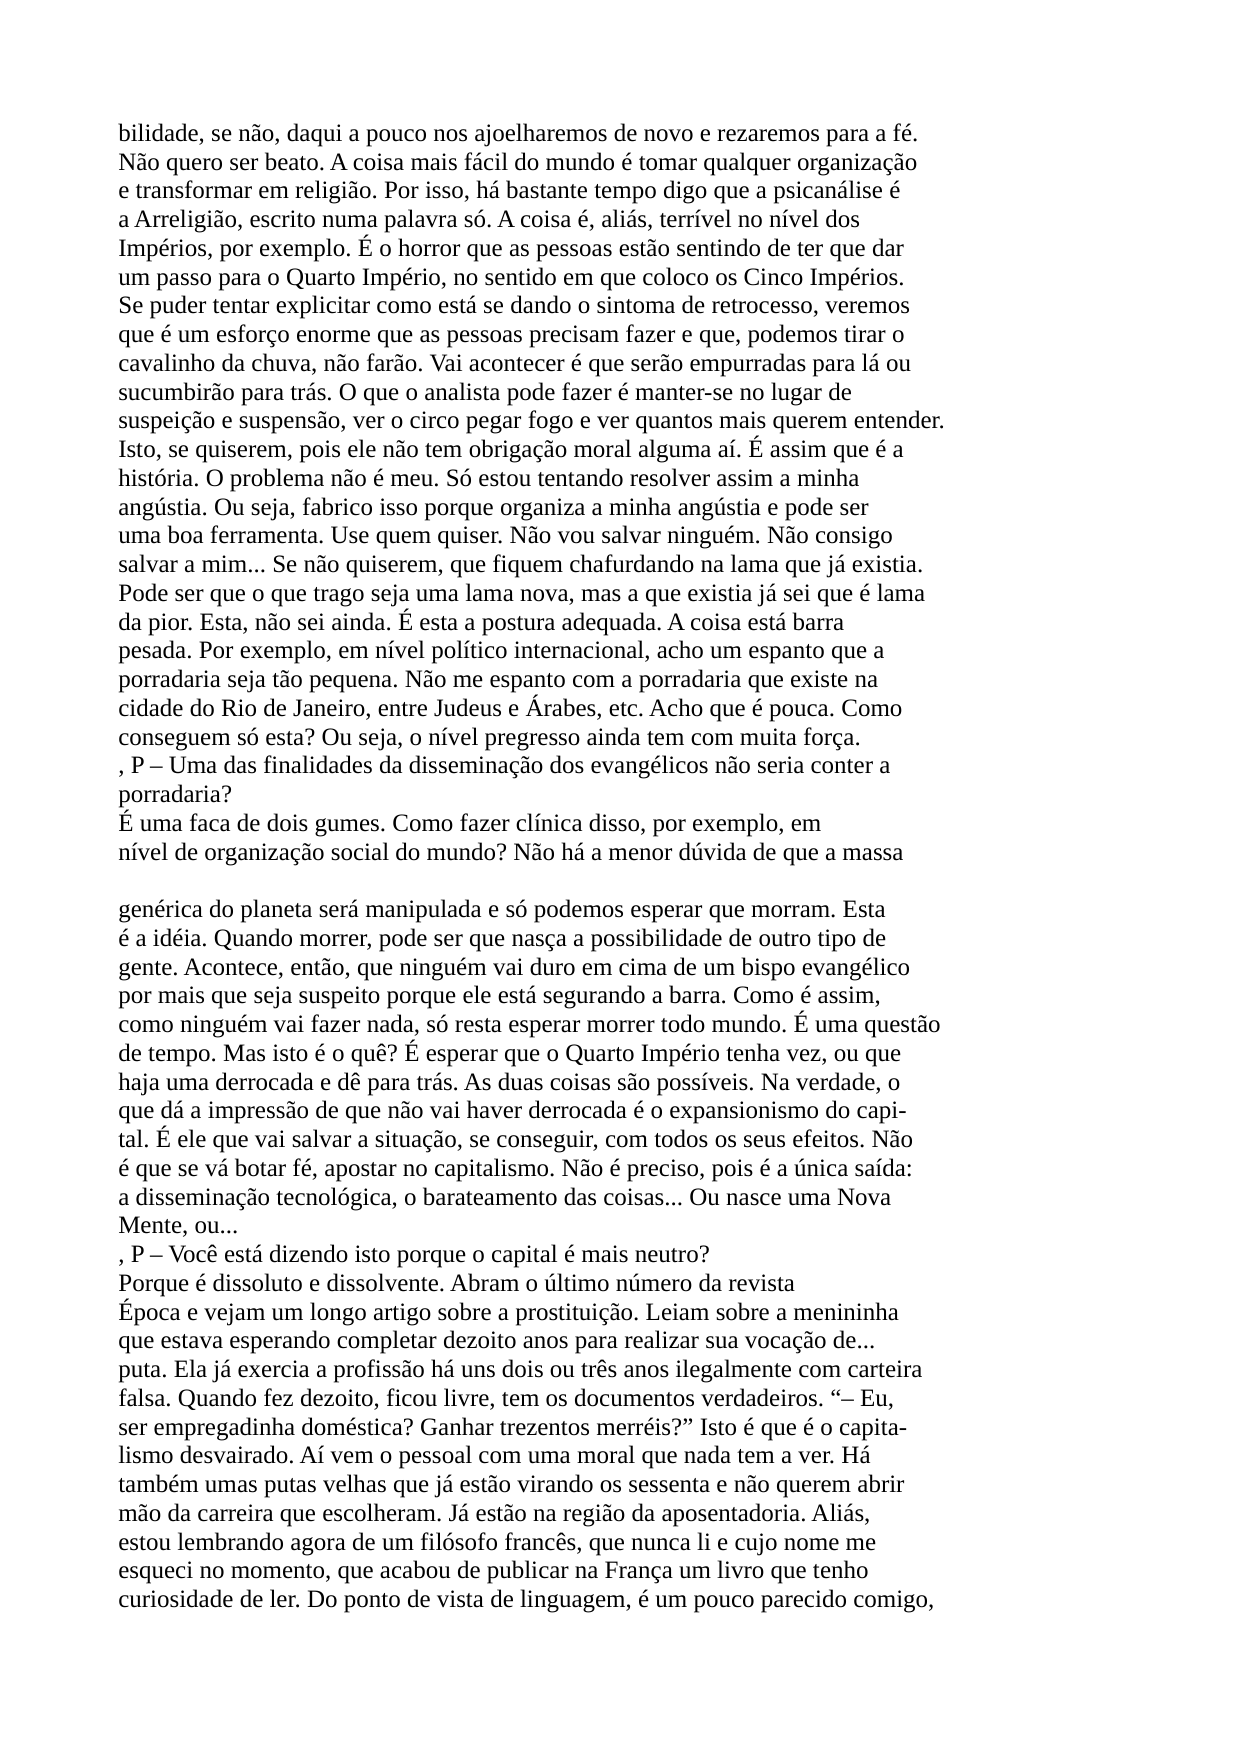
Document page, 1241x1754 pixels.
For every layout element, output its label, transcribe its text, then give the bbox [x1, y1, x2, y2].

text Não quero ser beato. A coisa mais fácil do mundo é tomar qualquer organização [118, 147, 1122, 176]
text a disseminação tecnológica, o barateamento das coisas... Ou nasce uma Nova [118, 1182, 1122, 1211]
text porradaria seja tão pequena. Não me espanto com a porradaria que existe na [118, 664, 1122, 693]
text Impérios, por exemplo. É o horror que as pessoas estão sentindo de ter que dar [118, 233, 1122, 262]
text genérica do planeta será manipulada e só podemos esperar que morram. Esta [118, 894, 1122, 923]
text Se puder tentar explicitar como está se dando o sintoma de retrocesso, veremos [118, 291, 1122, 319]
text que estava esperando completar dezoito anos para realizar sua vocação de... [118, 1326, 1122, 1354]
text um passo para o Quarto Império, no sentido em que coloco os Cinco Impérios. [118, 262, 1122, 291]
text como ninguém vai fazer nada, só resta esperar morrer todo mundo. É uma questão [118, 1009, 1122, 1038]
text porradaria? [118, 779, 1122, 808]
text Porque é dissoluto e dissolvente. Abram o último número da revista [118, 1268, 1122, 1297]
text que é um esforço enorme que as pessoas precisam fazer e que, podemos tirar o [118, 319, 1122, 348]
text cavalinho da chuva, não farão. Vai acontecer é que serão empurradas para lá ou [118, 348, 1122, 377]
text bilidade, se não, daqui a pouco nos ajoelharemos de novo e rezaremos para a fé. [118, 118, 1122, 147]
text falsa. Quando fez dezoito, ficou livre, tem os documentos verdadeiros. “– Eu, [118, 1383, 1122, 1412]
text conseguem só esta? Ou seja, o nível pregresso ainda tem com muita força. [118, 722, 1122, 751]
text lismo desvairado. Aí vem o pessoal com uma moral que nada tem a ver. Há [118, 1441, 1122, 1469]
text história. O problema não é meu. Só estou tentando resolver assim a minha [118, 463, 1122, 492]
text gente. Acontece, então, que ninguém vai duro em cima de um bispo evangélico [118, 952, 1122, 981]
text estou lembrando agora de um filósofo francês, que nunca li e cujo nome me [118, 1527, 1122, 1556]
text Mente, ou... [118, 1211, 1122, 1239]
text é que se vá botar fé, apostar no capitalismo. Não é preciso, pois é a única saída: [118, 1153, 1122, 1182]
text curiosidade de ler. Do ponto de vista de linguagem, é um pouco parecido comigo, [118, 1584, 1122, 1613]
text esqueci no momento, que acabou de publicar na França um livro que tenho [118, 1556, 1122, 1584]
text ser empregadinha doméstica? Ganhar trezentos merréis?” Isto é que é o capita- [118, 1412, 1122, 1441]
text sucumbirão para trás. O que o analista pode fazer é manter-se no lugar de [118, 377, 1122, 406]
text e transformar em religião. Por isso, há bastante tempo digo que a psicanálise é [118, 176, 1122, 204]
text mão da carreira que escolheram. Já estão na região da aposentadoria. Aliás, [118, 1498, 1122, 1527]
text suspeição e suspensão, ver o circo pegar fogo e ver quantos mais querem entender. [118, 406, 1122, 434]
text é a idéia. Quando morrer, pode ser que nasça a possibilidade de outro tipo de [118, 923, 1122, 952]
text também umas putas velhas que já estão virando os sessenta e não querem abrir [118, 1469, 1122, 1498]
text salvar a mim... Se não quiserem, que fiquem chafurdando na lama que já existia. [118, 549, 1122, 578]
text haja uma derrocada e dê para trás. As duas coisas são possíveis. Na verdade, o [118, 1067, 1122, 1096]
text É uma faca de dois gumes. Como fazer clínica disso, por exemplo, em [118, 808, 1122, 837]
text uma boa ferramenta. Use quem quiser. Não vou salvar ninguém. Não consigo [118, 521, 1122, 549]
text por mais que seja suspeito porque ele está segurando a barra. Como é assim, [118, 981, 1122, 1009]
text pesada. Por exemplo, em nível político internacional, acho um espanto que a [118, 636, 1122, 664]
text , P – Uma das finalidades da disseminação dos evangélicos não seria conter a [118, 751, 1122, 779]
text Pode ser que o que trago seja uma lama nova, mas a que existia já sei que é lama [118, 578, 1122, 607]
text nível de organização social do mundo? Não há a menor dúvida de que a massa [118, 837, 1122, 866]
text de tempo. Mas isto é o quê? É esperar que o Quarto Império tenha vez, ou que [118, 1038, 1122, 1067]
text da pior. Esta, não sei ainda. É esta a postura adequada. A coisa está barra [118, 607, 1122, 636]
text , P – Você está dizendo isto porque o capital é mais neutro? [118, 1239, 1122, 1268]
text angústia. Ou seja, fabrico isso porque organiza a minha angústia e pode ser [118, 492, 1122, 521]
text Isto, se quiserem, pois ele não tem obrigação moral alguma aí. É assim que é a [118, 434, 1122, 463]
text que dá a impressão de que não vai haver derrocada é o expansionismo do capi- [118, 1096, 1122, 1124]
text puta. Ela já exercia a profissão há uns dois ou três anos ilegalmente com carteira [118, 1354, 1122, 1383]
text a Arreligião, escrito numa palavra só. A coisa é, aliás, terrível no nível dos [118, 204, 1122, 233]
text tal. É ele que vai salvar a situação, se conseguir, com todos os seus efeitos. Não [118, 1124, 1122, 1153]
text Época e vejam um longo artigo sobre a prostituição. Leiam sobre a menininha [118, 1297, 1122, 1326]
text cidade do Rio de Janeiro, entre Judeus e Árabes, etc. Acho que é pouca. Como [118, 693, 1122, 722]
